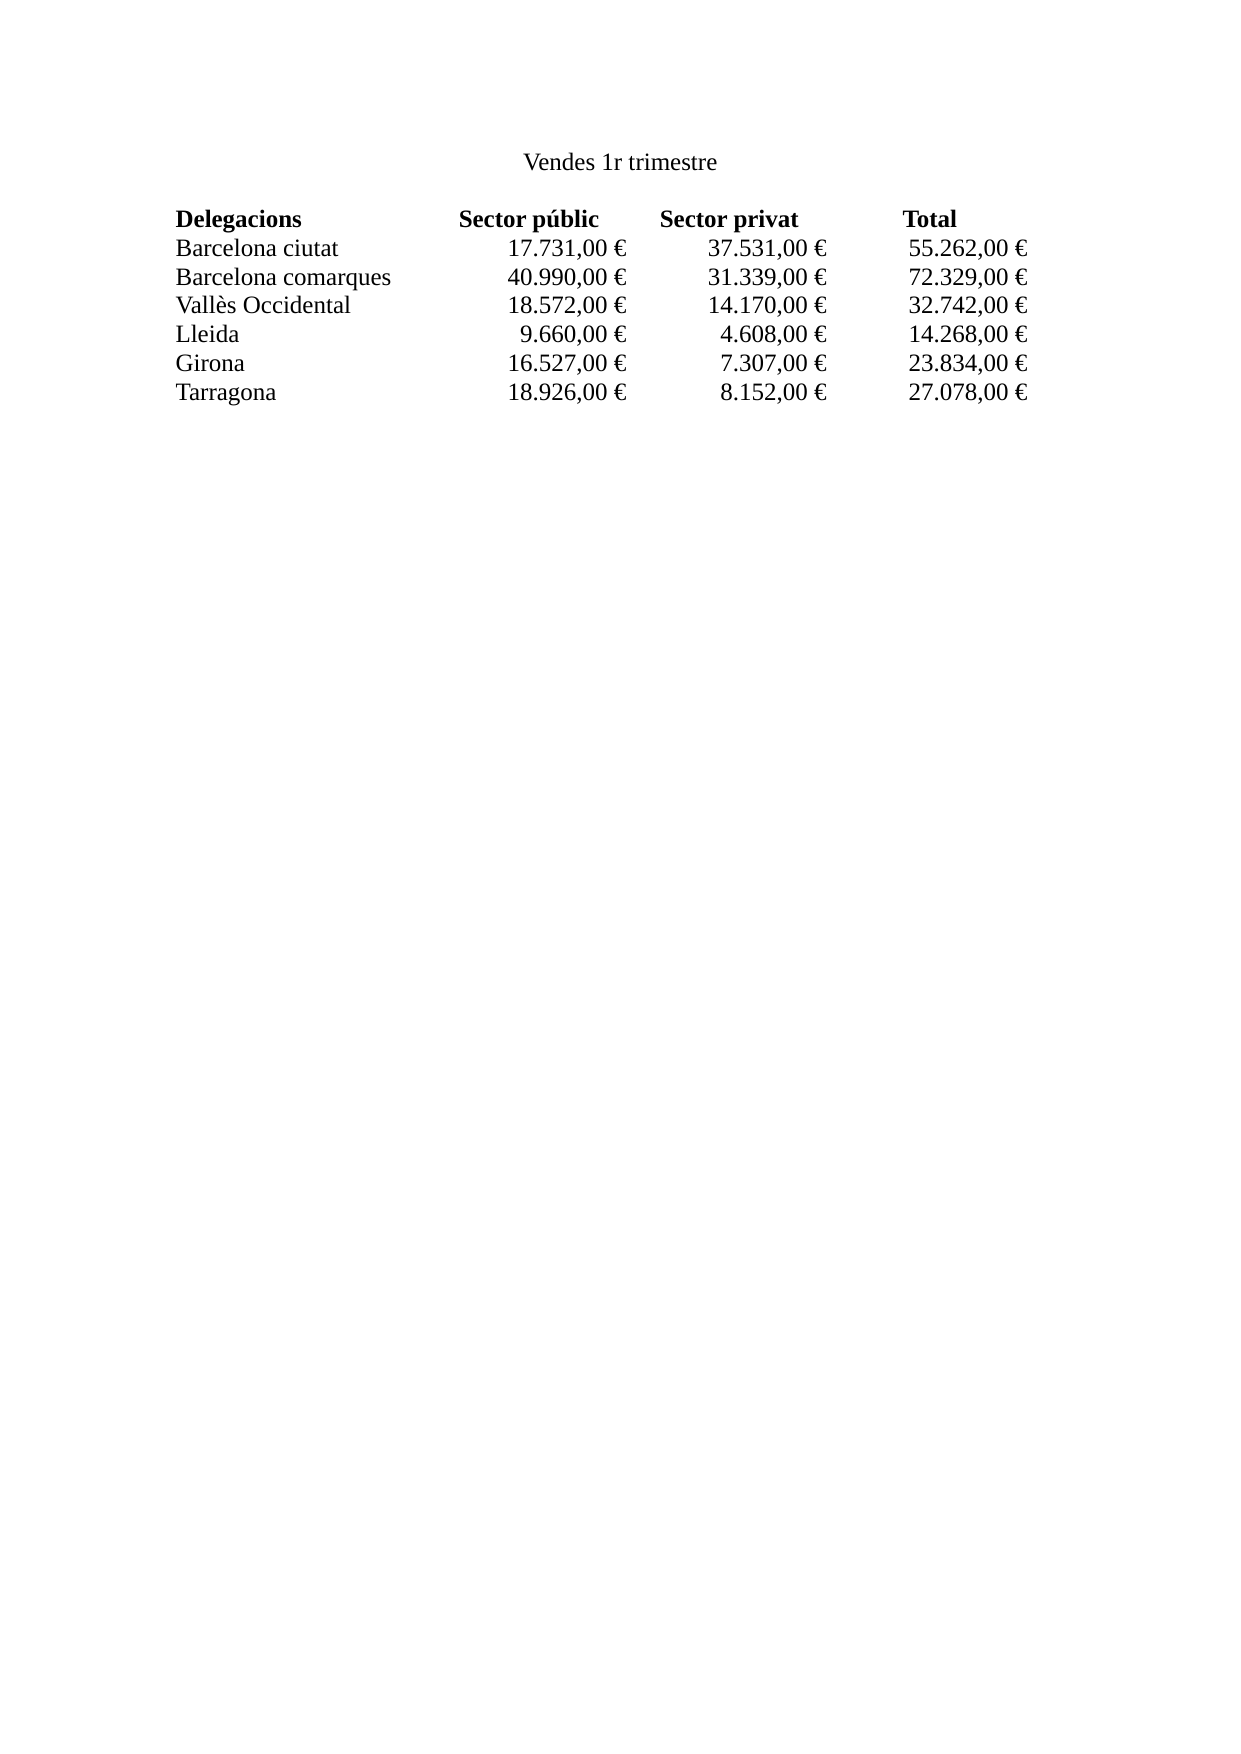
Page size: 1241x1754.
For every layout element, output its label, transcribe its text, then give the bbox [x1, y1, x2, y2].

table_cell 31.339,00 € [629, 262, 829, 291]
table_cell 4.608,00 € [629, 319, 829, 348]
table_cell 16.527,00 € [429, 348, 629, 377]
table_cell Lleida [173, 319, 428, 348]
table_header Total [829, 204, 1030, 233]
table_cell 9.660,00 € [429, 319, 629, 348]
table_header Sector públic [429, 204, 629, 233]
table_cell Tarragona [173, 377, 428, 406]
table_cell 18.926,00 € [429, 377, 629, 406]
table_cell Barcelona ciutat [173, 233, 428, 262]
table_cell 72.329,00 € [829, 262, 1030, 291]
table_cell 27.078,00 € [829, 377, 1030, 406]
table_cell 14.268,00 € [829, 319, 1030, 348]
table_cell Vallès Occidental [173, 291, 428, 319]
table_cell 7.307,00 € [629, 348, 829, 377]
table_cell 23.834,00 € [829, 348, 1030, 377]
table_cell 14.170,00 € [629, 291, 829, 319]
table_cell Girona [173, 348, 428, 377]
table_header Delegacions [173, 204, 428, 233]
table_cell Barcelona comarques [173, 262, 428, 291]
text Vendes 1r trimestre [118, 147, 1122, 176]
table_cell 40.990,00 € [429, 262, 629, 291]
table_cell 55.262,00 € [829, 233, 1030, 262]
table_cell 8.152,00 € [629, 377, 829, 406]
table_cell 37.531,00 € [629, 233, 829, 262]
table_cell 17.731,00 € [429, 233, 629, 262]
table_cell 18.572,00 € [429, 291, 629, 319]
table_cell 32.742,00 € [829, 291, 1030, 319]
table_header Sector privat [629, 204, 829, 233]
